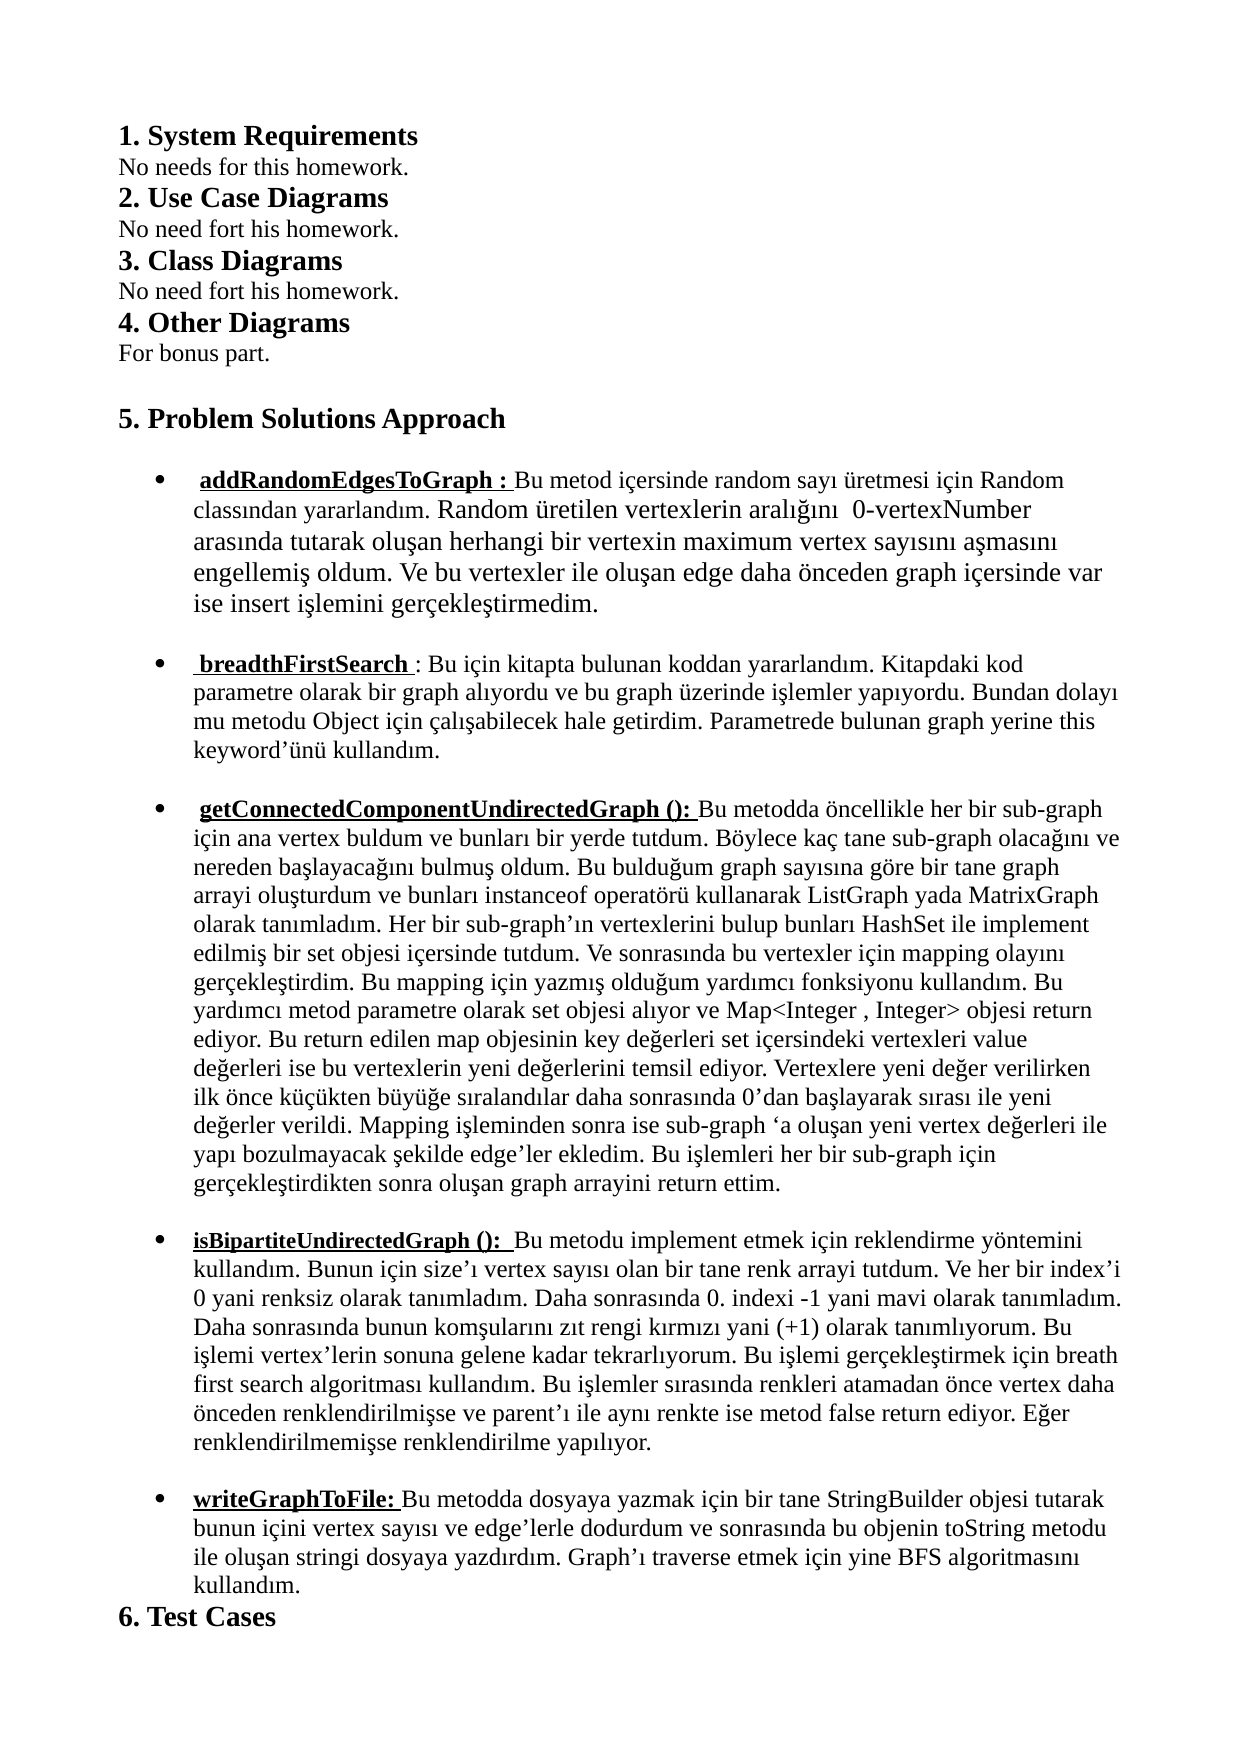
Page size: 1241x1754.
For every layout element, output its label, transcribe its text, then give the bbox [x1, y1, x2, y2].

text 6. Test Cases [118, 1599, 1122, 1633]
text No needs for this homework. [118, 152, 1122, 180]
text 3. Class Diagrams [118, 243, 1122, 276]
list getConnectedComponentUndirectedGraph (): Bu metodda öncellikle her bir sub-graph için ana vertex buldum ve bunları bir yerde tutdum. Böylece kaç tane sub-graph olacağını ve nereden başlayacağını bulmuş oldum. Bu bulduğum graph sayısına göre bir tane graph arrayi oluşturdum ve bunları instanceof operatörü kullanarak ListGraph yada MatrixGraph olarak tanımladım. Her bir sub-graph’ın vertexlerini bulup bunları HashSet ile implement edilmiş bir set objesi içersinde tutdum. Ve sonrasında bu vertexler için mapping olayını gerçekleştirdim. Bu mapping için yazmış olduğum yardımcı fonksiyonu kullandım. Bu yardımcı metod parametre olarak set objesi alıyor ve Map<Integer , Integer> objesi return ediyor. Bu return edilen map objesinin key değerleri set içersindeki vertexleri value değerleri ise bu vertexlerin yeni değerlerini temsil ediyor. Vertexlere yeni değer verilirken ilk önce küçükten büyüğe sıralandılar daha sonrasında 0’dan başlayarak sırası ile yeni değerler verildi. Mapping işleminden sonra ise sub-graph ‘a oluşan yeni vertex değerleri ile yapı bozulmayacak şekilde edge’ler ekledim. Bu işlemleri her bir sub-graph için gerçekleştirdikten sonra oluşan graph arrayini return ettim. [156, 794, 1122, 1197]
list addRandomEdgesToGraph : Bu metod içersinde random sayı üretmesi için Random classından yararlandım. Random üretilen vertexlerin aralığını 0-vertexNumber arasında tutarak oluşan herhangi bir vertexin maximum vertex sayısını aşmasını engellemiş oldum. Ve bu vertexler ile oluşan edge daha önceden graph içersinde var ise insert işlemini gerçekleştirmedim. [156, 465, 1122, 618]
list breadthFirstSearch : Bu için kitapta bulunan koddan yararlandım. Kitapdaki kod parametre olarak bir graph alıyordu ve bu graph üzerinde işlemler yapıyordu. Bundan dolayı mu metodu Object için çalışabilecek hale getirdim. Parametrede bulunan graph yerine this keyword’ünü kullandım. [156, 649, 1122, 764]
text 2. Use Case Diagrams [118, 180, 1122, 214]
text 1. System Requirements [118, 118, 1122, 152]
text 5. Problem Solutions Approach [118, 401, 1122, 434]
text For bonus part. [118, 338, 1122, 367]
text 4. Other Diagrams [118, 305, 1122, 338]
list writeGraphToFile: Bu metodda dosyaya yazmak için bir tane StringBuilder objesi tutarak bunun içini vertex sayısı ve edge’lerle dodurdum ve sonrasında bu objenin toString metodu ile oluşan stringi dosyaya yazdırdım. Graph’ı traverse etmek için yine BFS algoritmasını kullandım. [156, 1484, 1122, 1599]
text No need fort his homework. [118, 276, 1122, 305]
text No need fort his homework. [118, 214, 1122, 243]
list isBipartiteUndirectedGraph (): Bu metodu implement etmek için reklendirme yöntemini kullandım. Bunun için size’ı vertex sayısı olan bir tane renk arrayi tutdum. Ve her bir index’i 0 yani renksiz olarak tanımladım. Daha sonrasında 0. indexi -1 yani mavi olarak tanımladım. Daha sonrasında bunun komşularını zıt rengi kırmızı yani (+1) olarak tanımlıyorum. Bu işlemi vertex’lerin sonuna gelene kadar tekrarlıyorum. Bu işlemi gerçekleştirmek için breath first search algoritması kullandım. Bu işlemler sırasında renkleri atamadan önce vertex daha önceden renklendirilmişse ve parent’ı ile aynı renkte ise metod false return ediyor. Eğer renklendirilmemişse renklendirilme yapılıyor. [156, 1226, 1122, 1456]
